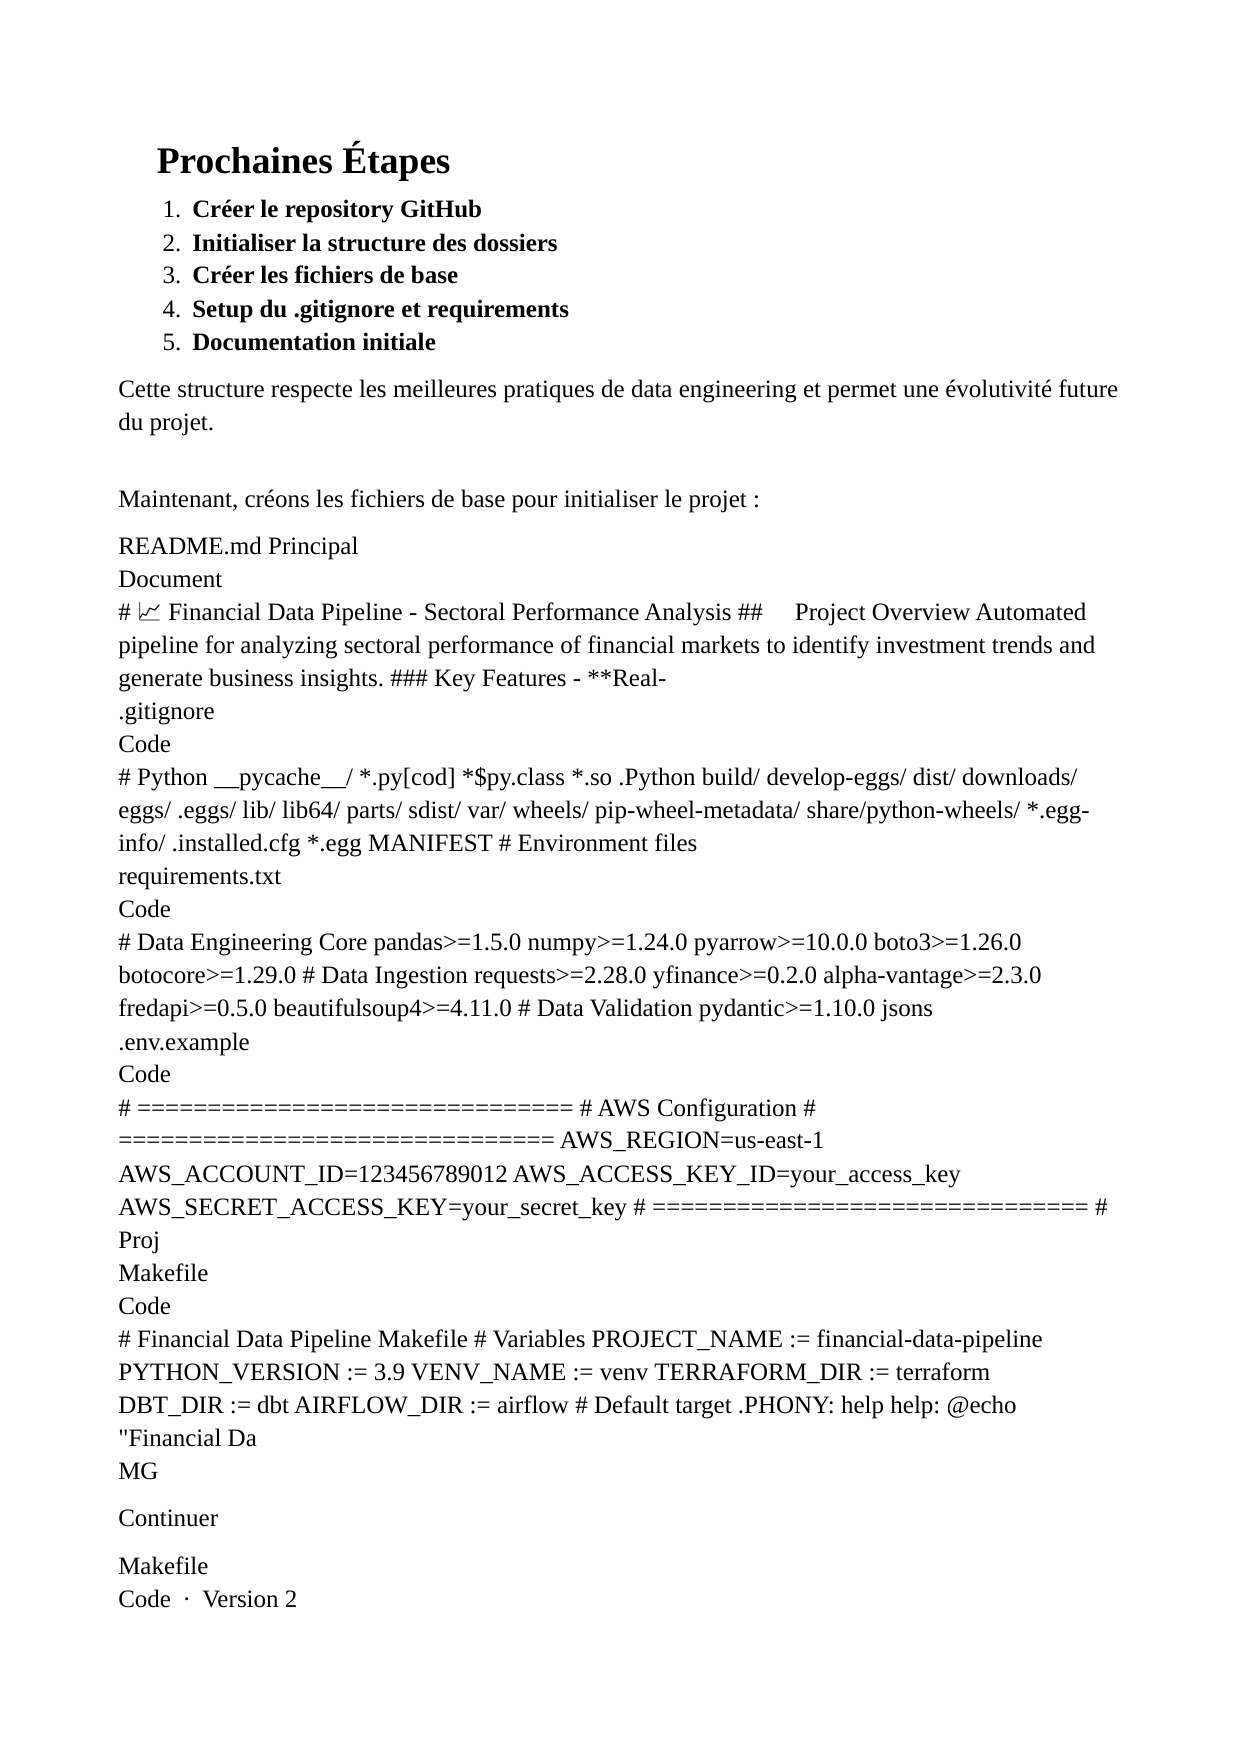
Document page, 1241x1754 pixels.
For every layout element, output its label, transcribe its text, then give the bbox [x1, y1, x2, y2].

text Code [118, 1291, 1122, 1319]
text Document [118, 564, 1122, 593]
text # 📈 Financial Data Pipeline - Sectoral Performance Analysis ## 🎯 Project Overview Automated pipeline for analyzing sectoral performance of financial markets to identify investment trends and generate business insights. ### Key Features - **Real- [118, 597, 1122, 692]
list Créer les fichiers de base [162, 261, 1122, 289]
text requirements.txt [118, 861, 1122, 890]
text Makefile [118, 1258, 1122, 1286]
list Setup du .gitignore et requirements [162, 294, 1122, 322]
text Makefile [118, 1551, 1122, 1580]
list Initialiser la structure des dossiers [162, 228, 1122, 256]
text Code ∙ Version 2 [118, 1584, 1122, 1613]
text README.md Principal [118, 531, 1122, 560]
text # Python __pycache__/ *.py[cod] *$py.class *.so .Python build/ develop-eggs/ dist/ downloads/ eggs/ .eggs/ lib/ lib64/ parts/ sdist/ var/ wheels/ pip-wheel-metadata/ share/python-wheels/ *.egg-info/ .installed.cfg *.egg MANIFEST # Environment files [118, 762, 1122, 857]
text # Financial Data Pipeline Makefile # Variables PROJECT_NAME := financial-data-pipeline PYTHON_VERSION := 3.9 VENV_NAME := venv TERRAFORM_DIR := terraform DBT_DIR := dbt AIRFLOW_DIR := airflow # Default target .PHONY: help help: @echo "Financial Da [118, 1324, 1122, 1452]
text Code [118, 1059, 1122, 1088]
list Documentation initiale [162, 327, 1122, 355]
text Code [118, 894, 1122, 923]
text # Data Engineering Core pandas>=1.5.0 numpy>=1.24.0 pyarrow>=10.0.0 boto3>=1.26.0 botocore>=1.29.0 # Data Ingestion requests>=2.28.0 yfinance>=0.2.0 alpha-vantage>=2.3.0 fredapi>=0.5.0 beautifulsoup4>=4.11.0 # Data Validation pydantic>=1.10.0 jsons [118, 927, 1122, 1022]
text MG [118, 1456, 1122, 1484]
text Continuer [118, 1503, 1122, 1532]
text # =============================== # AWS Configuration # =============================== AWS_REGION=us-east-1 AWS_ACCOUNT_ID=123456789012 AWS_ACCESS_KEY_ID=your_access_key AWS_SECRET_ACCESS_KEY=your_secret_key # =============================== # Proj [118, 1093, 1122, 1253]
text Code [118, 729, 1122, 758]
text Cette structure respecte les meilleures pratiques de data engineering et permet une évolutivité future du projet. [118, 374, 1122, 436]
list Créer le repository GitHub [162, 194, 1122, 223]
subtitle 🎯 Prochaines Étapes [118, 139, 1122, 182]
text Maintenant, créons les fichiers de base pour initialiser le projet : [118, 484, 1122, 512]
text .env.example [118, 1027, 1122, 1055]
text .gitignore [118, 696, 1122, 725]
